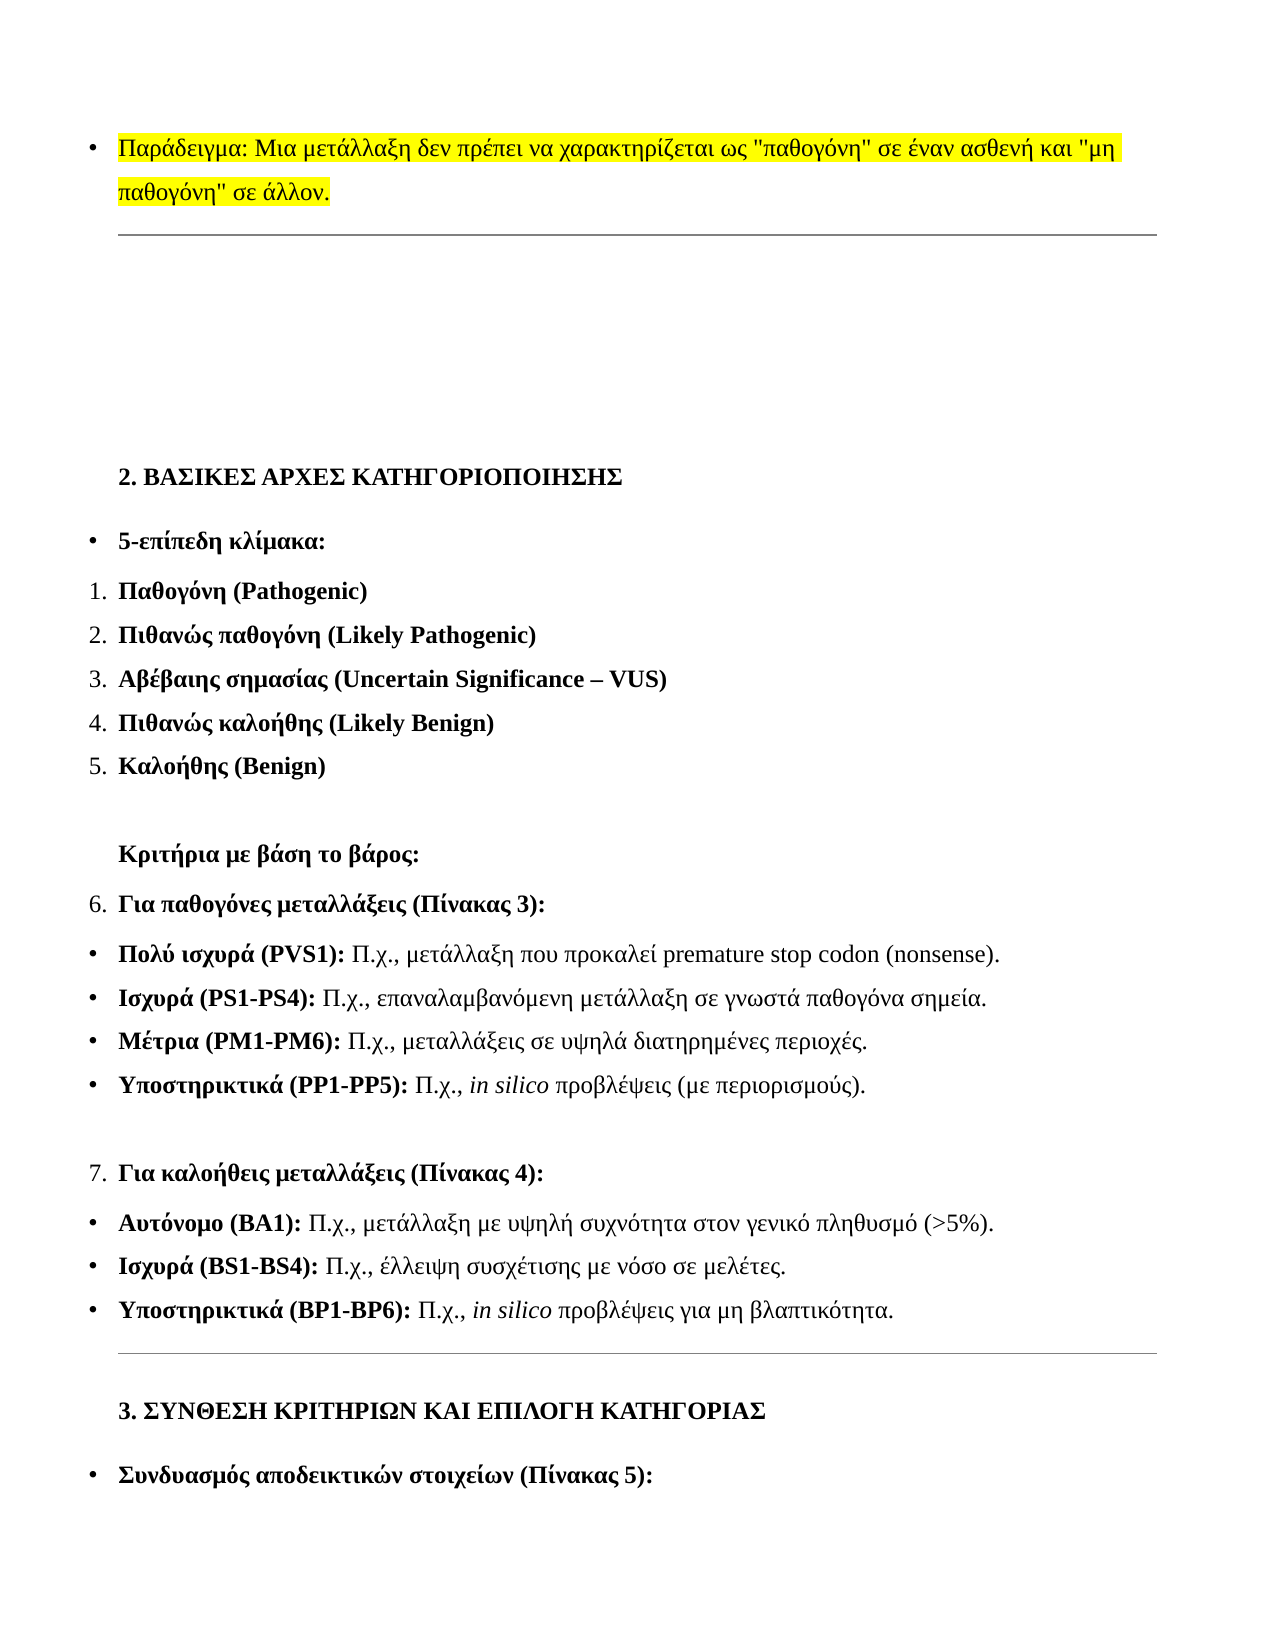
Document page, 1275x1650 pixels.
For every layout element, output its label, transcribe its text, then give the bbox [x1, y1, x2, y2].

list Για καλοήθεις μεταλλάξεις (Πίνακας 4): [118, 1143, 1157, 1186]
list Αβέβαιης σημασίας (Uncertain Significance – VUS) [118, 649, 1157, 693]
list Κριτήρια με βάση το βάρος: [118, 824, 1157, 868]
list Αυτόνομο (BA1): Π.χ., μετάλλαξη με υψηλή συχνότητα στον γενικό πληθυσμό (>5%). [118, 1193, 1157, 1236]
list Ισχυρά (PS1-PS4): Π.χ., επαναλαμβανόμενη μετάλλαξη σε γνωστά παθογόνα σημεία. [118, 968, 1157, 1011]
list Πιθανώς καλοήθης (Likely Benign) [118, 693, 1157, 736]
list Ισχυρά (BS1-BS4): Π.χ., έλλειψη συσχέτισης με νόσο σε μελέτες. [118, 1236, 1157, 1280]
list 5-επίπεδη κλίμακα: [118, 511, 1157, 555]
list Πολύ ισχυρά (PVS1): Π.χ., μετάλλαξη που προκαλεί premature stop codon (nonsense). [118, 924, 1157, 968]
list Για παθογόνες μεταλλάξεις (Πίνακας 3): [118, 874, 1157, 918]
list Πιθανώς παθογόνη (Likely Pathogenic) [118, 605, 1157, 649]
subtitle 2. ΒΑΣΙΚΕΣ ΑΡΧΕΣ ΚΑΤΗΓΟΡΙΟΠΟΙΗΣΗΣ [118, 447, 1157, 491]
list Υποστηρικτικά (BP1-BP6): Π.χ., in silico προβλέψεις για μη βλαπτικότητα. [118, 1280, 1157, 1324]
list Παθογόνη (Pathogenic) [118, 561, 1157, 605]
list Συνδυασμός αποδεικτικών στοιχείων (Πίνακας 5): [118, 1445, 1157, 1489]
list Καλοήθης (Benign) [118, 736, 1157, 780]
list Υποστηρικτικά (PP1-PP5): Π.χ., in silico προβλέψεις (με περιορισμούς). [118, 1055, 1157, 1099]
list Μέτρια (PM1-PM6): Π.χ., μεταλλάξεις σε υψηλά διατηρημένες περιοχές. [118, 1011, 1157, 1055]
list Παράδειγμα: Μια μετάλλαξη δεν πρέπει να χαρακτηρίζεται ως "παθογόνη" σε έναν ασθενή και "μη παθογόνη" σε άλλον. [118, 118, 1157, 206]
subtitle 3. ΣΥΝΘΕΣΗ ΚΡΙΤΗΡΙΩΝ ΚΑΙ ΕΠΙΛΟΓΗ ΚΑΤΗΓΟΡΙΑΣ [118, 1381, 1157, 1425]
